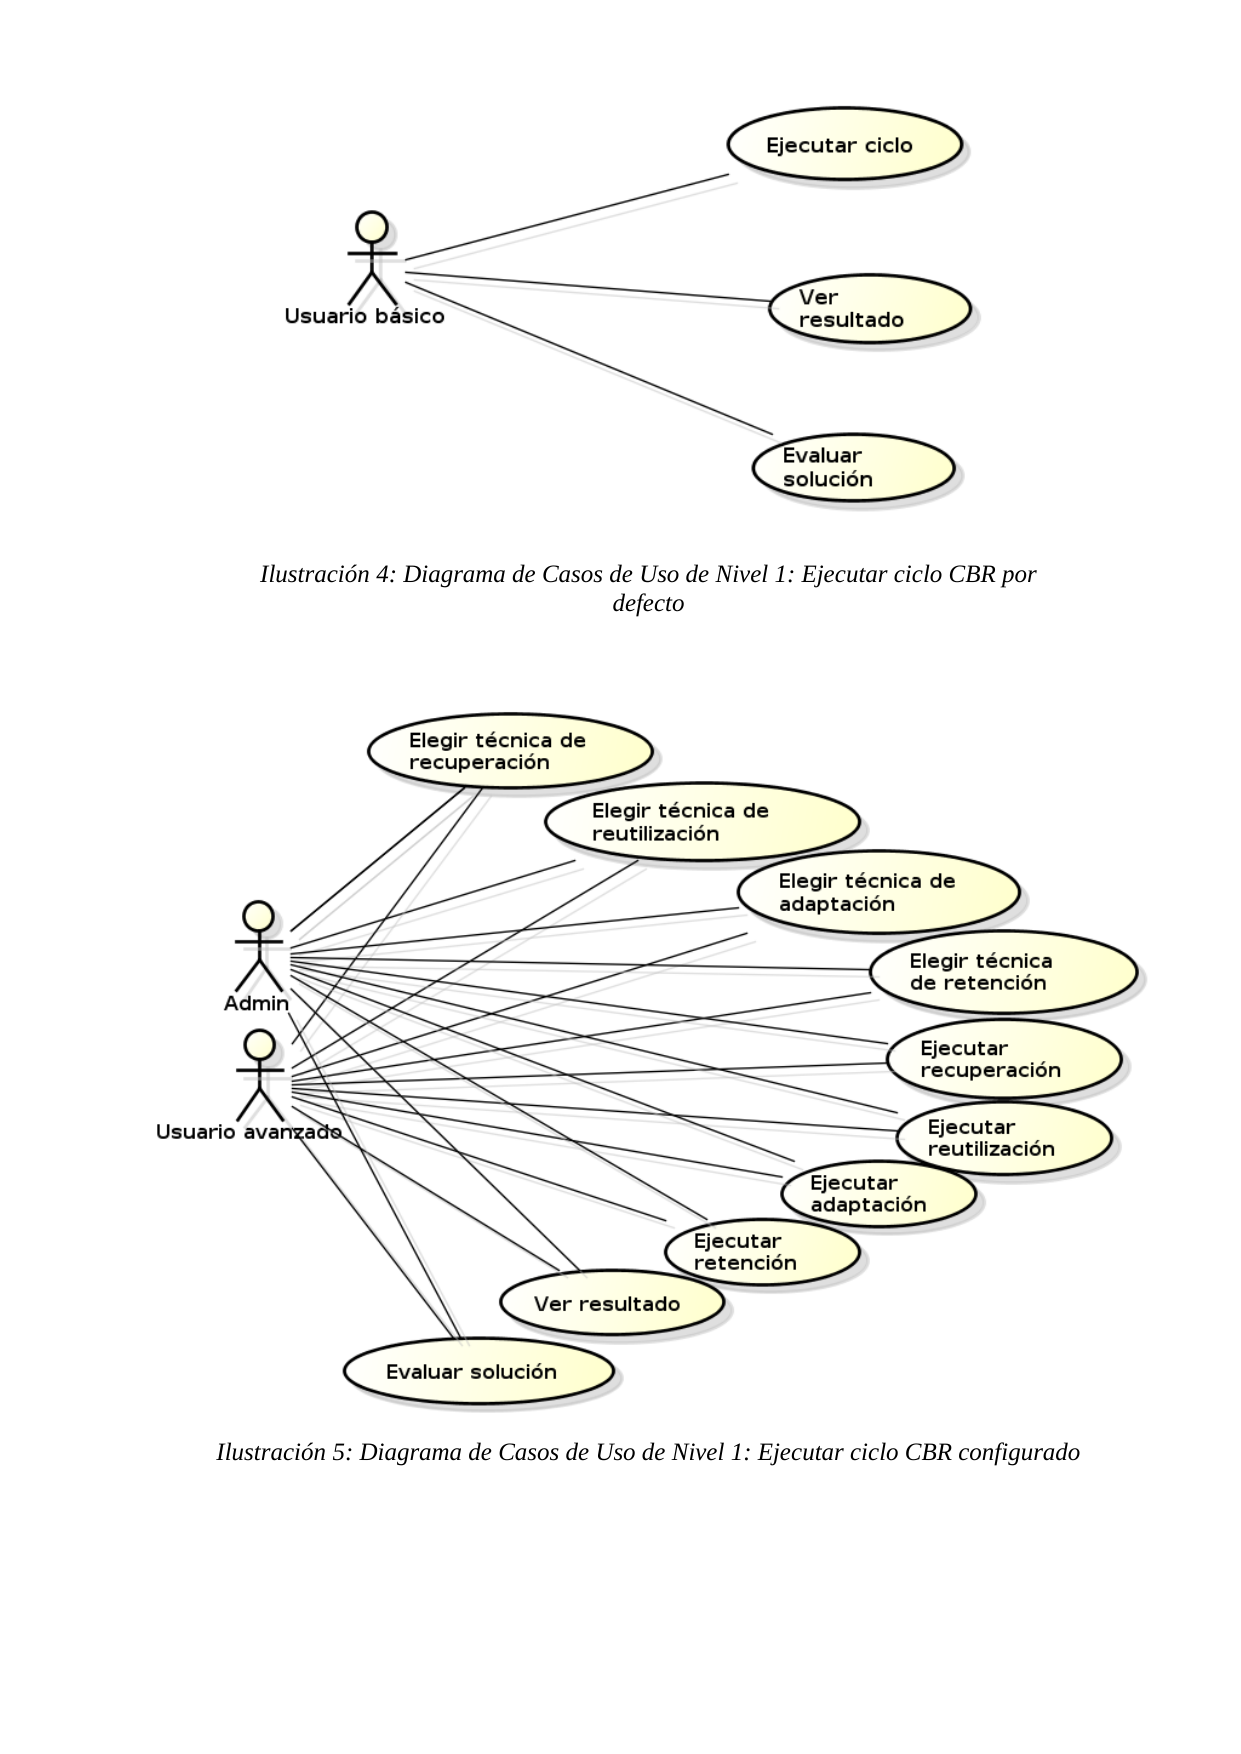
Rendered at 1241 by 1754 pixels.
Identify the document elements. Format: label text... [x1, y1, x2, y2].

text Ilustración 5: Diagrama de Casos de Uso de Nivel 1: Ejecutar ciclo CBR configurado [138, 1425, 1161, 1466]
text Ilustración 4: Diagrama de Casos de Uso de Nivel 1: Ejecutar ciclo CBR por defecto [256, 548, 1043, 617]
picture [256, 71, 1043, 548]
picture [138, 694, 1162, 1425]
